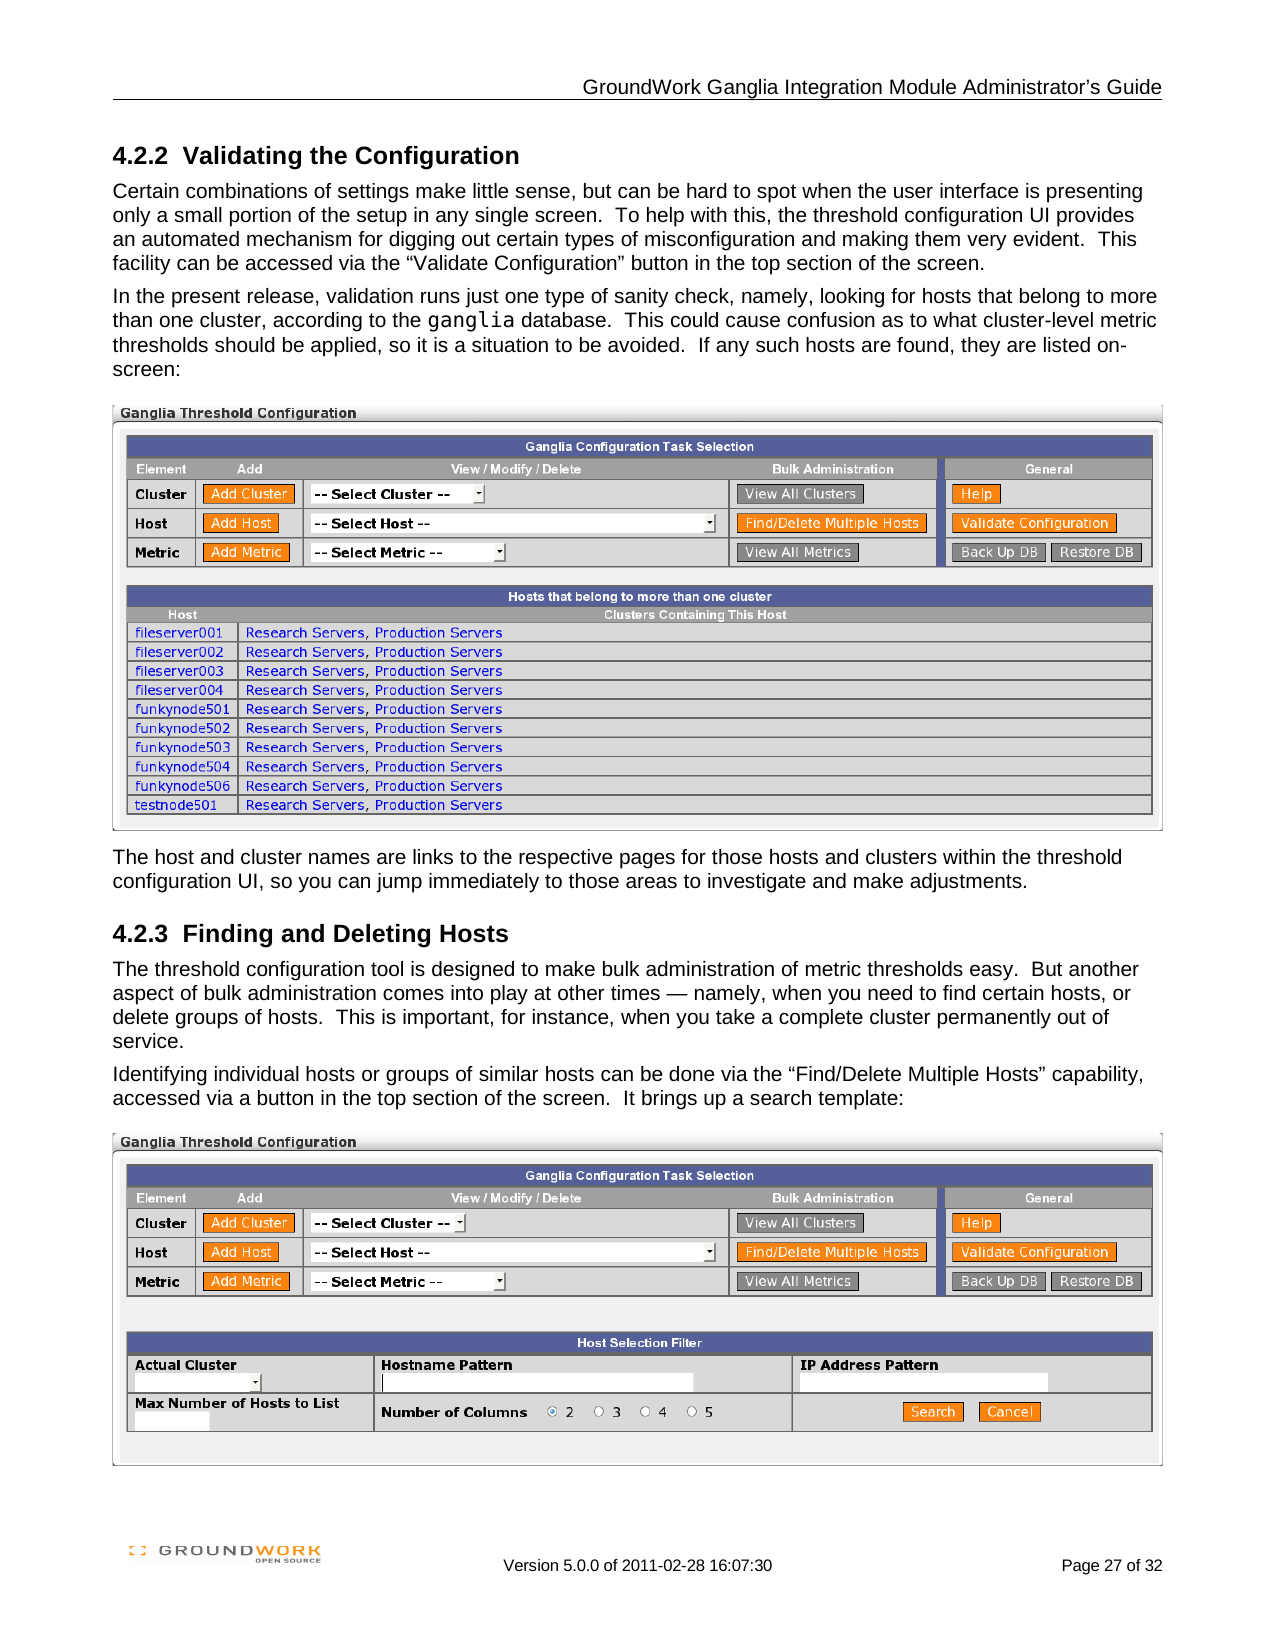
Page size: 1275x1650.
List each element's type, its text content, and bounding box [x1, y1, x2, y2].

subtitle Finding and Deleting Hosts [112, 918, 1162, 947]
picture [112, 1133, 1163, 1466]
text The host and cluster names are links to the respective pages for those hosts and clusters within the threshold configuration UI, so you can jump immediately to those areas to investigate and make adjustments. [112, 831, 1162, 893]
text Identifying individual hosts or groups of similar hosts can be done via the “Find/Delete Multiple Hosts” capability, accessed via a button in the top section of the screen. It brings up a search template: [112, 1062, 1162, 1110]
subtitle Validating the Configuration [112, 141, 1162, 170]
picture [112, 405, 1163, 831]
text [112, 390, 1162, 405]
text Certain combinations of settings make little sense, but can be hard to spot when the user interface is presenting only a small portion of the setup in any single screen. To help with this, the threshold configuration UI provides an automated mechanism for digging out certain types of misconfiguration and making them very evident. This facility can be accessed via the “Validate Configuration” button in the top section of the screen. [112, 179, 1162, 275]
text In the present release, validation runs just one type of sanity check, namely, looking for hosts that belong to more than one cluster, according to the ganglia database. This could cause confusion as to what cluster-level metric thresholds should be applied, so it is a situation to be avoided. If any such hosts are found, they are listed on-screen: [112, 284, 1162, 381]
picture [129, 1546, 321, 1563]
text The threshold configuration tool is designed to make bulk administration of metric thresholds easy. But another aspect of bulk administration comes into play at other times — namely, when you need to find certain hosts, or delete groups of hosts. This is important, for instance, when you take a complete cluster permanently out of service. [112, 956, 1162, 1053]
